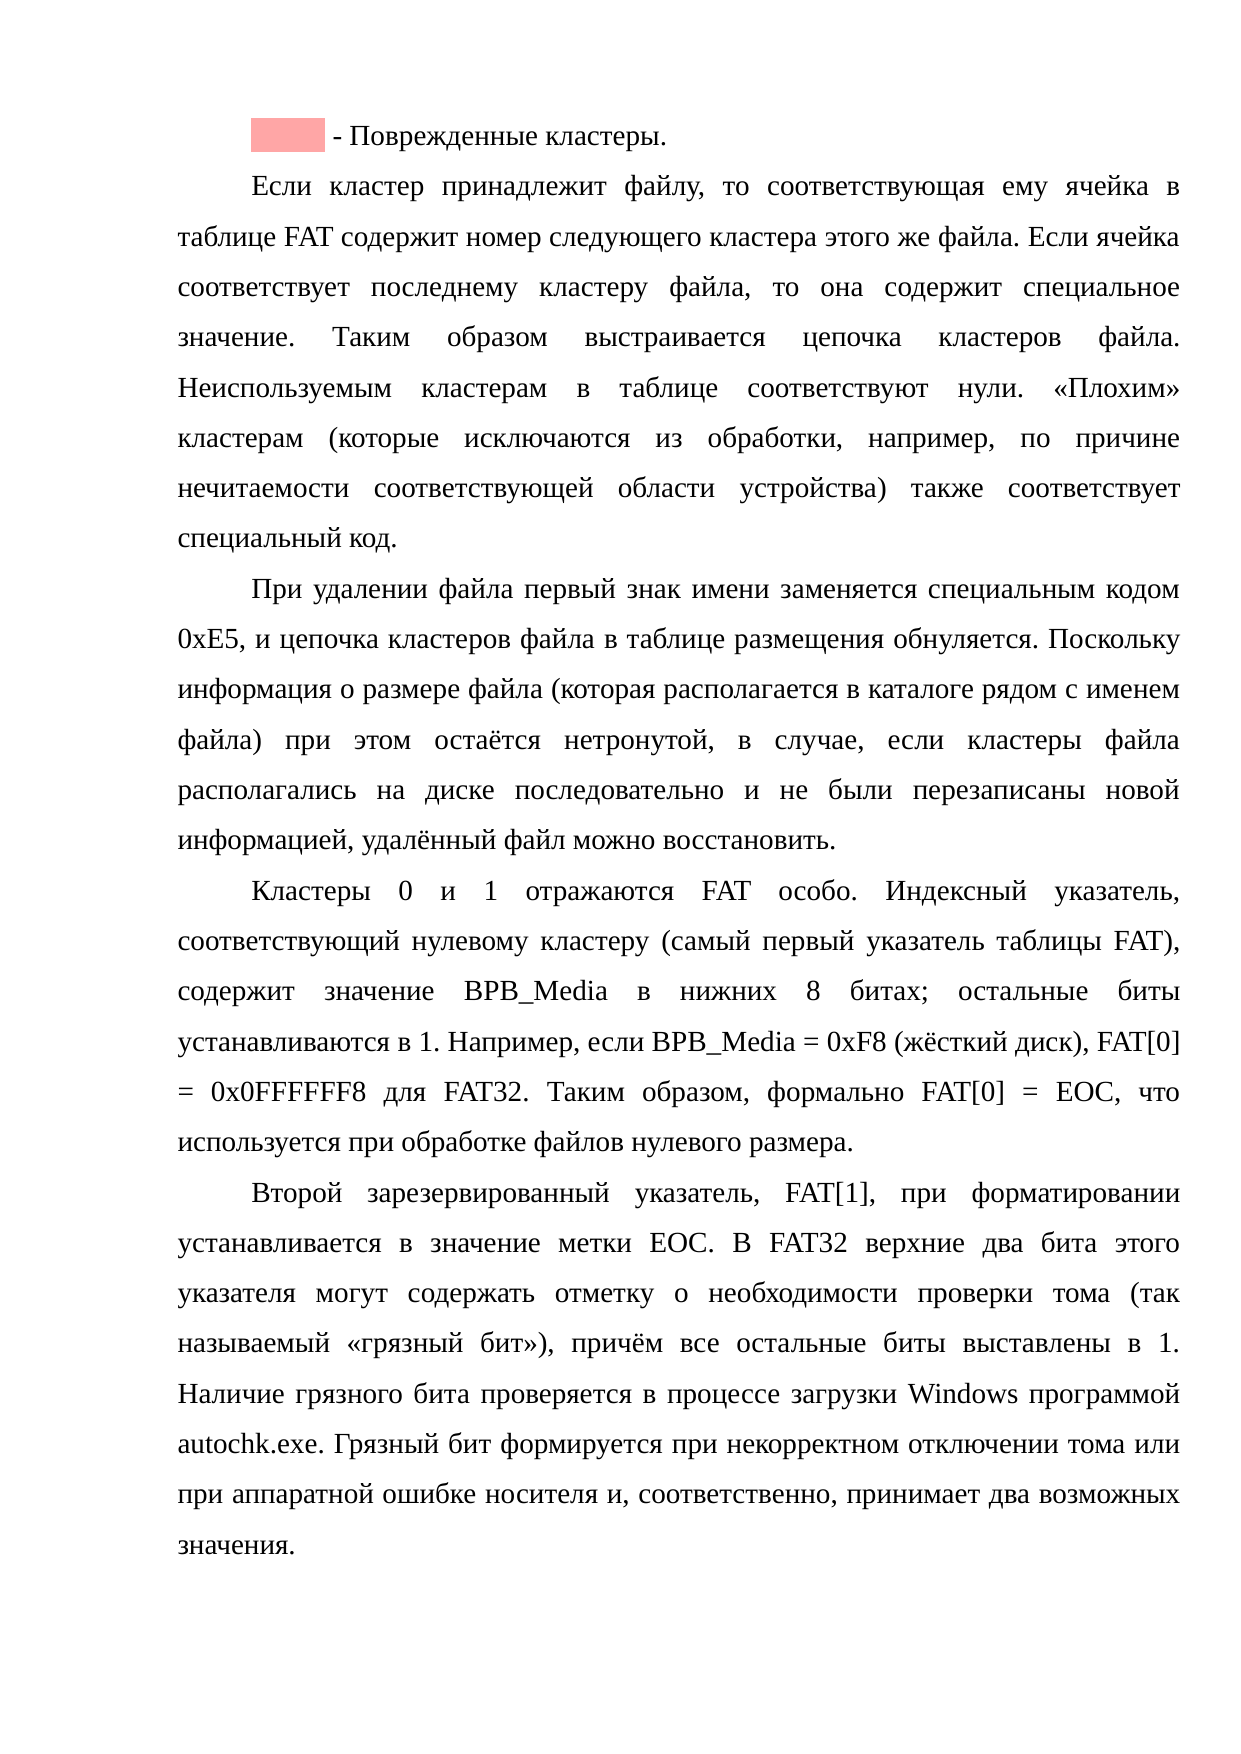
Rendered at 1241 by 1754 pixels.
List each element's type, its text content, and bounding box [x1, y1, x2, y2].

text - Поврежденные кластеры. [177, 118, 1181, 152]
text Второй зарезервированный указатель, FAT[1], при форматировании устанавливается в значение метки EOC. В FAT32 верхние два бита этого указателя могут содержать отметку о необходимости проверки тома (так называемый «грязный бит»), причём все остальные биты выставлены в 1. Наличие грязного бита проверяется в процессе загрузки Windows программой autochk.exe. Грязный бит формируется при некорректном отключении тома или при аппаратной ошибке носителя и, соответственно, принимает два возможных значения. [177, 1175, 1181, 1560]
text Кластеры 0 и 1 отражаются FAT особо. Индексный указатель, соответствующий нулевому кластеру (самый первый указатель таблицы FAT), содержит значение BPB_Media в нижних 8 битах; остальные биты устанавливаются в 1. Например, если BPB_Media = 0xF8 (жёсткий диск), FAT[0] = 0x0FFFFFF8 для FAT32. Таким образом, формально FAT[0] = EOC, что используется при обработке файлов нулевого размера. [177, 873, 1181, 1158]
text Если кластер принадлежит файлу, то соответствующая ему ячейка в таблице FAT содержит номер следующего кластера этого же файла. Если ячейка соответствует последнему кластеру файла, то она содержит специальное значение. Таким образом выстраивается цепочка кластеров файла. Неиспользуемым кластерам в таблице соответствуют нули. «Плохим» кластерам (которые исключаются из обработки, например, по причине нечитаемости соответствующей области устройства) также соответствует специальный код. [177, 168, 1181, 554]
text При удалении файла первый знак имени заменяется специальным кодом 0xE5, и цепочка кластеров файла в таблице размещения обнуляется. Поскольку информация о размере файла (которая располагается в каталоге рядом с именем файла) при этом остаётся нетронутой, в случае, если кластеры файла располагались на диске последовательно и не были перезаписаны новой информацией, удалённый файл можно восстановить. [177, 571, 1181, 856]
